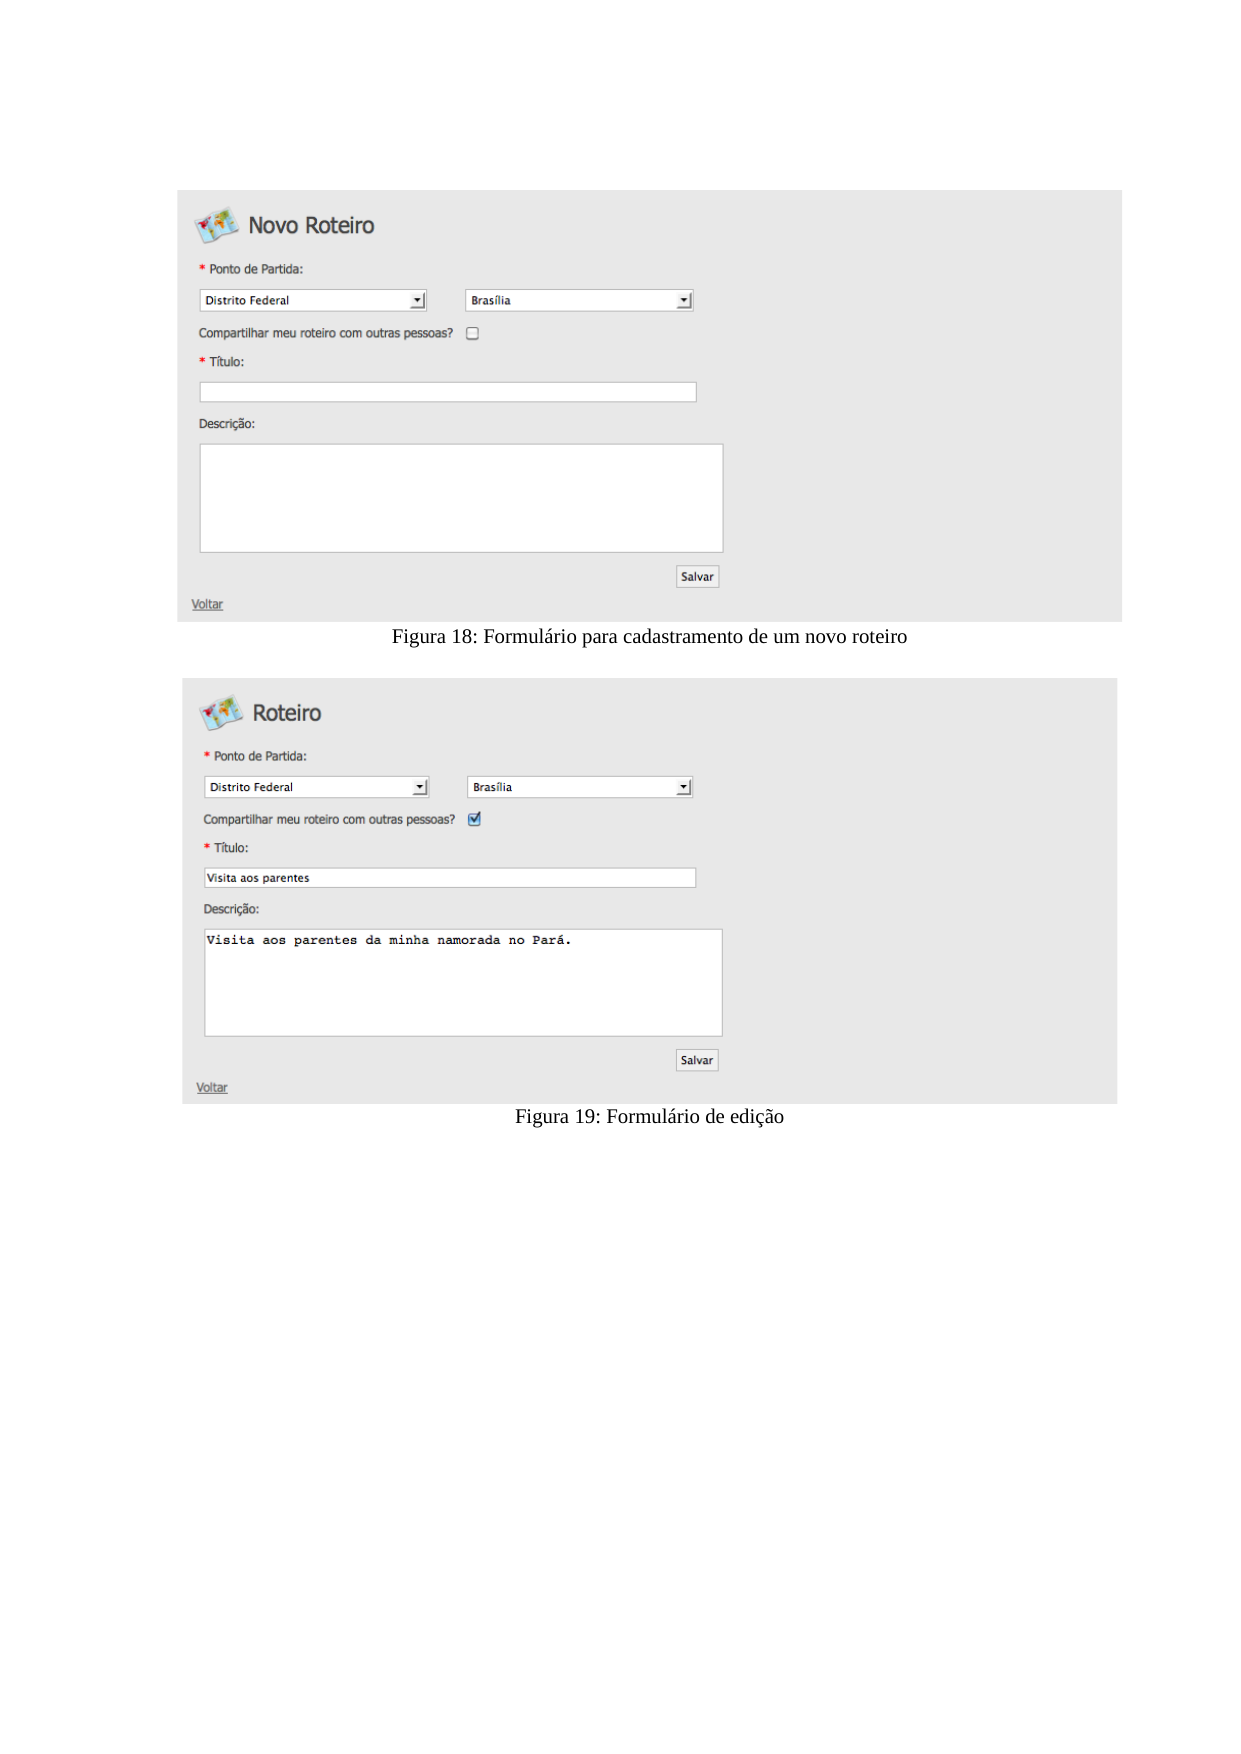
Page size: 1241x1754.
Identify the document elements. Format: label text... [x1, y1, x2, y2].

text Figura 19: Formulário de edição [182, 1104, 1117, 1128]
picture [177, 189, 1123, 624]
text Figura 18: Formulário para cadastramento de um novo roteiro [177, 624, 1122, 648]
picture [182, 678, 1118, 1104]
